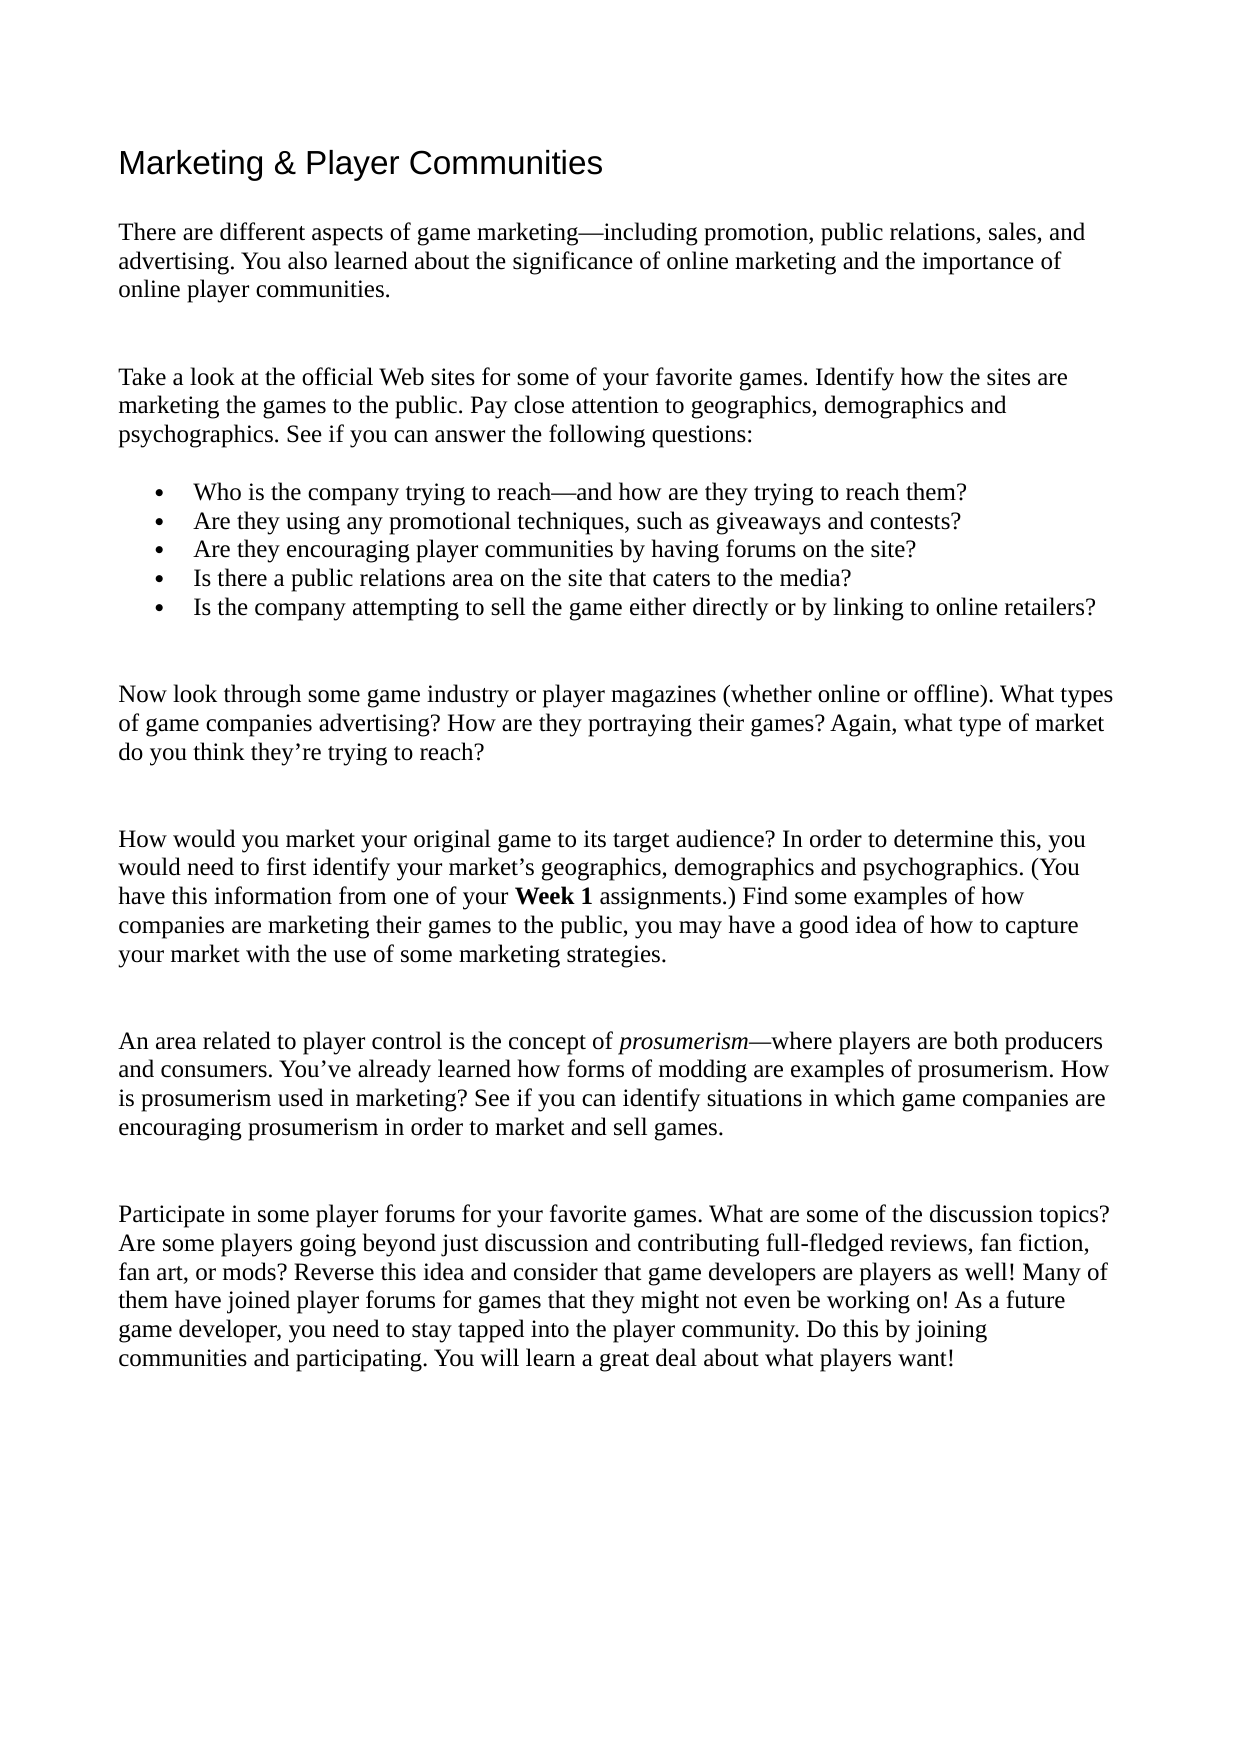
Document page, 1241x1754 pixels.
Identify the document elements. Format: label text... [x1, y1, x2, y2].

list Is the company attempting to sell the game either directly or by linking to online retailers? [156, 592, 1122, 621]
text Now look through some game industry or player magazines (whether online or offline). What types of game companies advertising? How are they portraying their games? Again, what type of market do you think they’re trying to reach? [118, 679, 1122, 765]
subtitle Marketing & Player Communities [118, 143, 1122, 182]
text How would you market your original game to its target audience? In order to determine this, you would need to first identify your market’s geographics, demographics and psychographics. (You have this information from one of your Week 1 assignments.) Find some examples of how companies are marketing their games to the public, you may have a good idea of how to capture your market with the use of some marketing strategies. [118, 824, 1122, 967]
text There are different aspects of game marketing—including promotion, public relations, sales, and advertising. You also learned about the significance of online marketing and the importance of online player communities. [118, 217, 1122, 303]
text An area related to player control is the concept of prosumerism—where players are both producers and consumers. You’ve already learned how forms of modding are examples of prosumerism. How is prosumerism used in marketing? See if you can identify situations in which game companies are encouraging prosumerism in order to market and sell games. [118, 1026, 1122, 1141]
list Are they using any promotional techniques, such as giveaways and contests? [156, 506, 1122, 534]
text Participate in some player forums for your favorite games. What are some of the discussion topics? Are some players going beyond just discussion and contributing full-fledged reviews, fan fiction, fan art, or mods? Reverse this idea and consider that game developers are players as well! Many of them have joined player forums for games that they might not even be working on! As a future game developer, you need to stay tapped into the player community. Do this by joining communities and participating. You will learn a great deal about what players want! [118, 1199, 1122, 1372]
list Who is the company trying to reach—and how are they trying to reach them? [156, 477, 1122, 506]
list Are they encouraging player communities by having forums on the site? [156, 534, 1122, 563]
list Is there a public relations area on the site that caters to the media? [156, 563, 1122, 592]
text Take a look at the official Web sites for some of your favorite games. Identify how the sites are marketing the games to the public. Pay close attention to geographics, demographics and psychographics. See if you can answer the following questions: [118, 362, 1122, 448]
